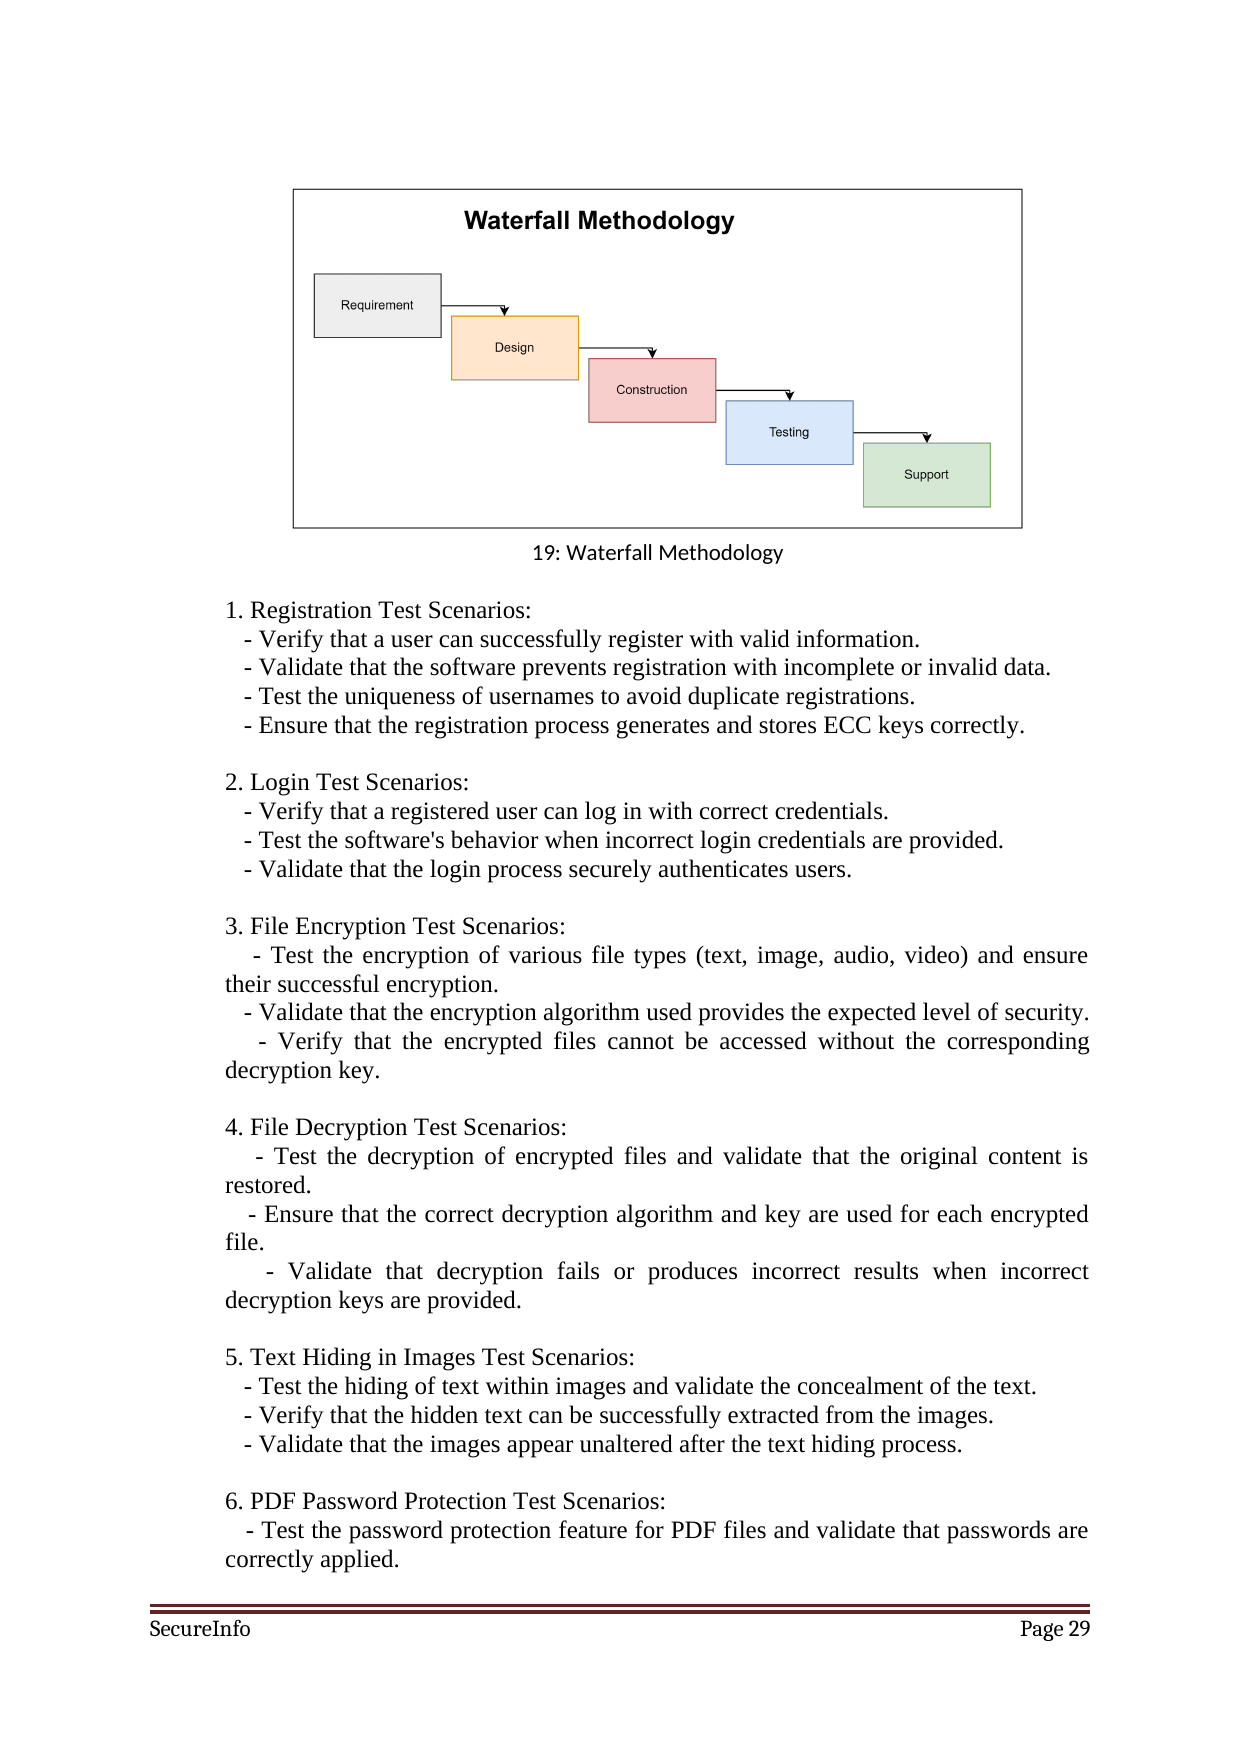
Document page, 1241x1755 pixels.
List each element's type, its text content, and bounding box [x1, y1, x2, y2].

text - Verify that the encrypted files cannot be accessed without the corresponding decryption key. [225, 1026, 1090, 1084]
text - Verify that a registered user can log in with correct credentials. [225, 796, 1090, 825]
text 6. PDF Password Protection Test Scenarios: [225, 1486, 1090, 1515]
text - Verify that the hidden text can be successfully extracted from the images. [225, 1400, 1090, 1429]
text - Validate that the software prevents registration with incomplete or invalid data. [225, 652, 1090, 681]
text 2. Login Test Scenarios: [225, 767, 1090, 796]
text - Test the hiding of text within images and validate the concealment of the text. [225, 1371, 1090, 1400]
text - Validate that the images appear unaltered after the text hiding process. [225, 1429, 1090, 1457]
text - Test the password protection feature for PDF files and validate that passwords are correctly applied. [225, 1515, 1090, 1572]
text - Ensure that the registration process generates and stores ECC keys correctly. [225, 710, 1090, 739]
text - Validate that decryption fails or produces incorrect results when incorrect decryption keys are provided. [225, 1256, 1090, 1314]
text 3. File Encryption Test Scenarios: [225, 911, 1090, 940]
text - Test the software's behavior when incorrect login credentials are provided. [225, 825, 1090, 854]
text 1. Registration Test Scenarios: [225, 595, 1090, 624]
text - Validate that the encryption algorithm used provides the expected level of security. [225, 997, 1090, 1026]
text 4. File Decryption Test Scenarios: [225, 1112, 1090, 1141]
text - Validate that the login process securely authenticates users. [225, 854, 1090, 882]
text 19: Waterfall Methodology [225, 538, 1090, 566]
text - Verify that a user can successfully register with valid information. [225, 624, 1090, 652]
text - Ensure that the correct decryption algorithm and key are used for each encrypted file. [225, 1199, 1090, 1256]
text - Test the encryption of various file types (text, image, audio, video) and ensure their successful encryption. [225, 940, 1090, 997]
text - Test the decryption of encrypted files and validate that the original content is restored. [225, 1141, 1090, 1199]
text 5. Text Hiding in Images Test Scenarios: [225, 1342, 1090, 1371]
text - Test the uniqueness of usernames to avoid duplicate registrations. [225, 681, 1090, 710]
